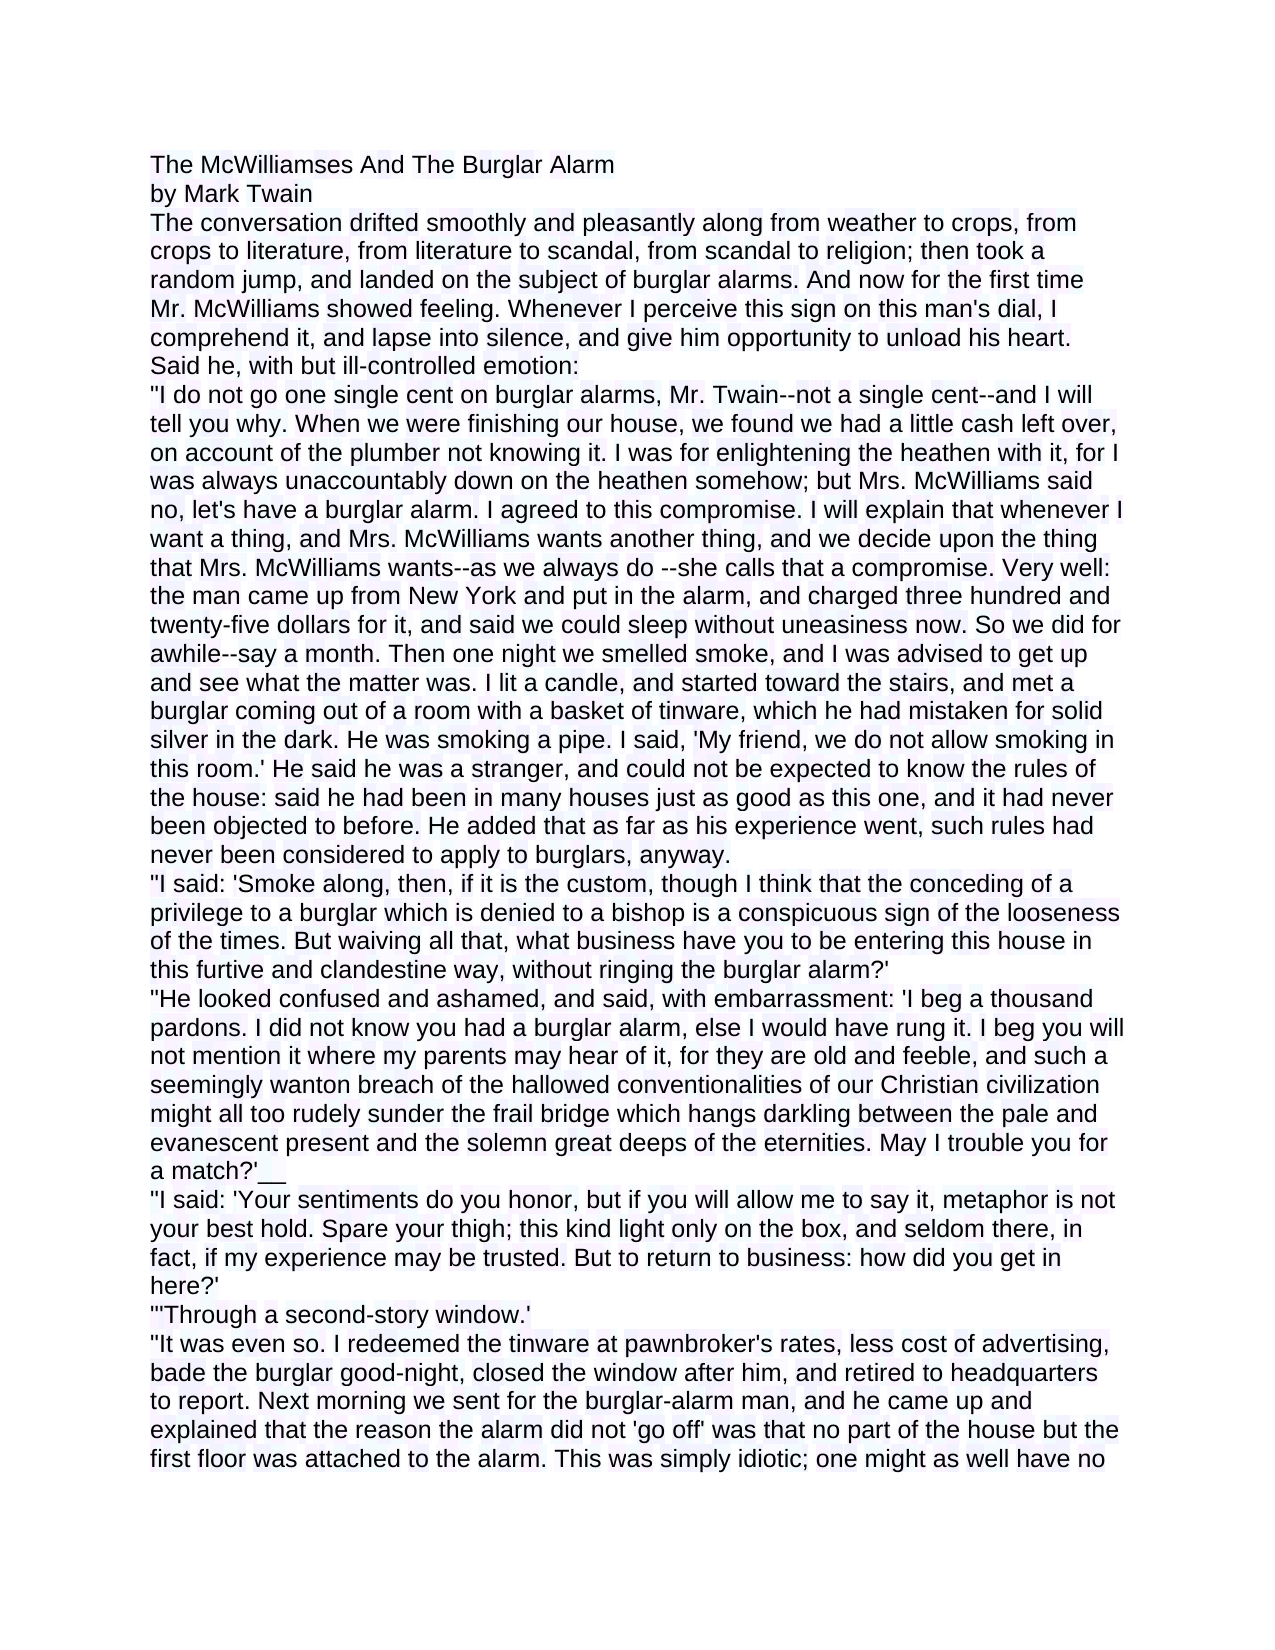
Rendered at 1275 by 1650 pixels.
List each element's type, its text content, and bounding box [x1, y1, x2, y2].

text "I said: 'Smoke along, then, if it is the custom, though I think that the conceding of a privilege to a burglar which is denied to a bishop is a conspicuous sign of the looseness of the times. But waiving all that, what business have you to be entering this house in this furtive and clandestine way, without ringing the burglar alarm?' [150, 869, 1125, 984]
text by Mark Twain [313, 179, 1125, 207]
text "It was even so. I redeemed the tinware at pawnbroker's rates, less cost of advertising, bade the burglar good-night, closed the window after him, and retired to headquarters to report. Next morning we sent for the burglar-alarm man, and he came up and explained that the reason the alarm did not 'go off' was that no part of the house but the first floor was attached to the alarm. This was simply idiotic; one might as well have no [150, 1329, 1125, 1472]
text "I said: 'Your sentiments do you honor, but if you will allow me to say it, metaphor is not your best hold. Spare your thigh; this kind light only on the box, and seldom there, in fact, if my experience may be trusted. But to return to business: how did you get in here?' [150, 1185, 1125, 1300]
text The conversation drifted smoothly and pleasantly along from weather to crops, from crops to literature, from literature to scandal, from scandal to religion; then took a random jump, and landed on the subject of burglar alarms. And now for the first time Mr. McWilliams showed feeling. Whenever I perceive this sign on this man's dial, I comprehend it, and lapse into silence, and give him opportunity to unload his heart. Said he, with but ill-controlled emotion: [150, 207, 1125, 380]
text "He looked confused and ashamed, and said, with embarrassment: 'I beg a thousand pardons. I did not know you had a burglar alarm, else I would have rung it. I beg you will not mention it where my parents may hear of it, for they are old and feeble, and such a seemingly wanton breach of the hallowed conventionalities of our Christian civilization might all too rudely sunder the frail bridge which hangs darkling between the pale and evanescent present and the solemn great deeps of the eternities. May I trouble you for a match?'__ [150, 984, 1125, 1185]
text The McWilliamses And The Burglar Alarm [615, 150, 1125, 179]
text "I do not go one single cent on burglar alarms, Mr. Twain--not a single cent--and I will tell you why. When we were finishing our house, we found we had a little cash left over, on account of the plumber not knowing it. I was for enlightening the heathen with it, for I was always unaccountably down on the heathen somehow; but Mrs. McWilliams said no, let's have a burglar alarm. I agreed to this compromise. I will explain that whenever I want a thing, and Mrs. McWilliams wants another thing, and we decide upon the thing that Mrs. McWilliams wants--as we always do --she calls that a compromise. Very well: the man came up from New York and put in the alarm, and charged three hundred and twenty-five dollars for it, and said we could sleep without uneasiness now. So we did for awhile--say a month. Then one night we smelled smoke, and I was advised to get up and see what the matter was. I lit a candle, and started toward the stairs, and met a burglar coming out of a room with a basket of tinware, which he had mistaken for solid silver in the dark. He was smoking a pipe. I said, 'My friend, we do not allow smoking in this room.' He said he was a stranger, and could not be expected to know the rules of the house: said he had been in many houses just as good as this one, and it had never been objected to before. He added that as far as his experience went, such rules had never been considered to apply to burglars, anyway. [150, 380, 1125, 869]
text "'Through a second-story window.' [531, 1300, 1125, 1329]
